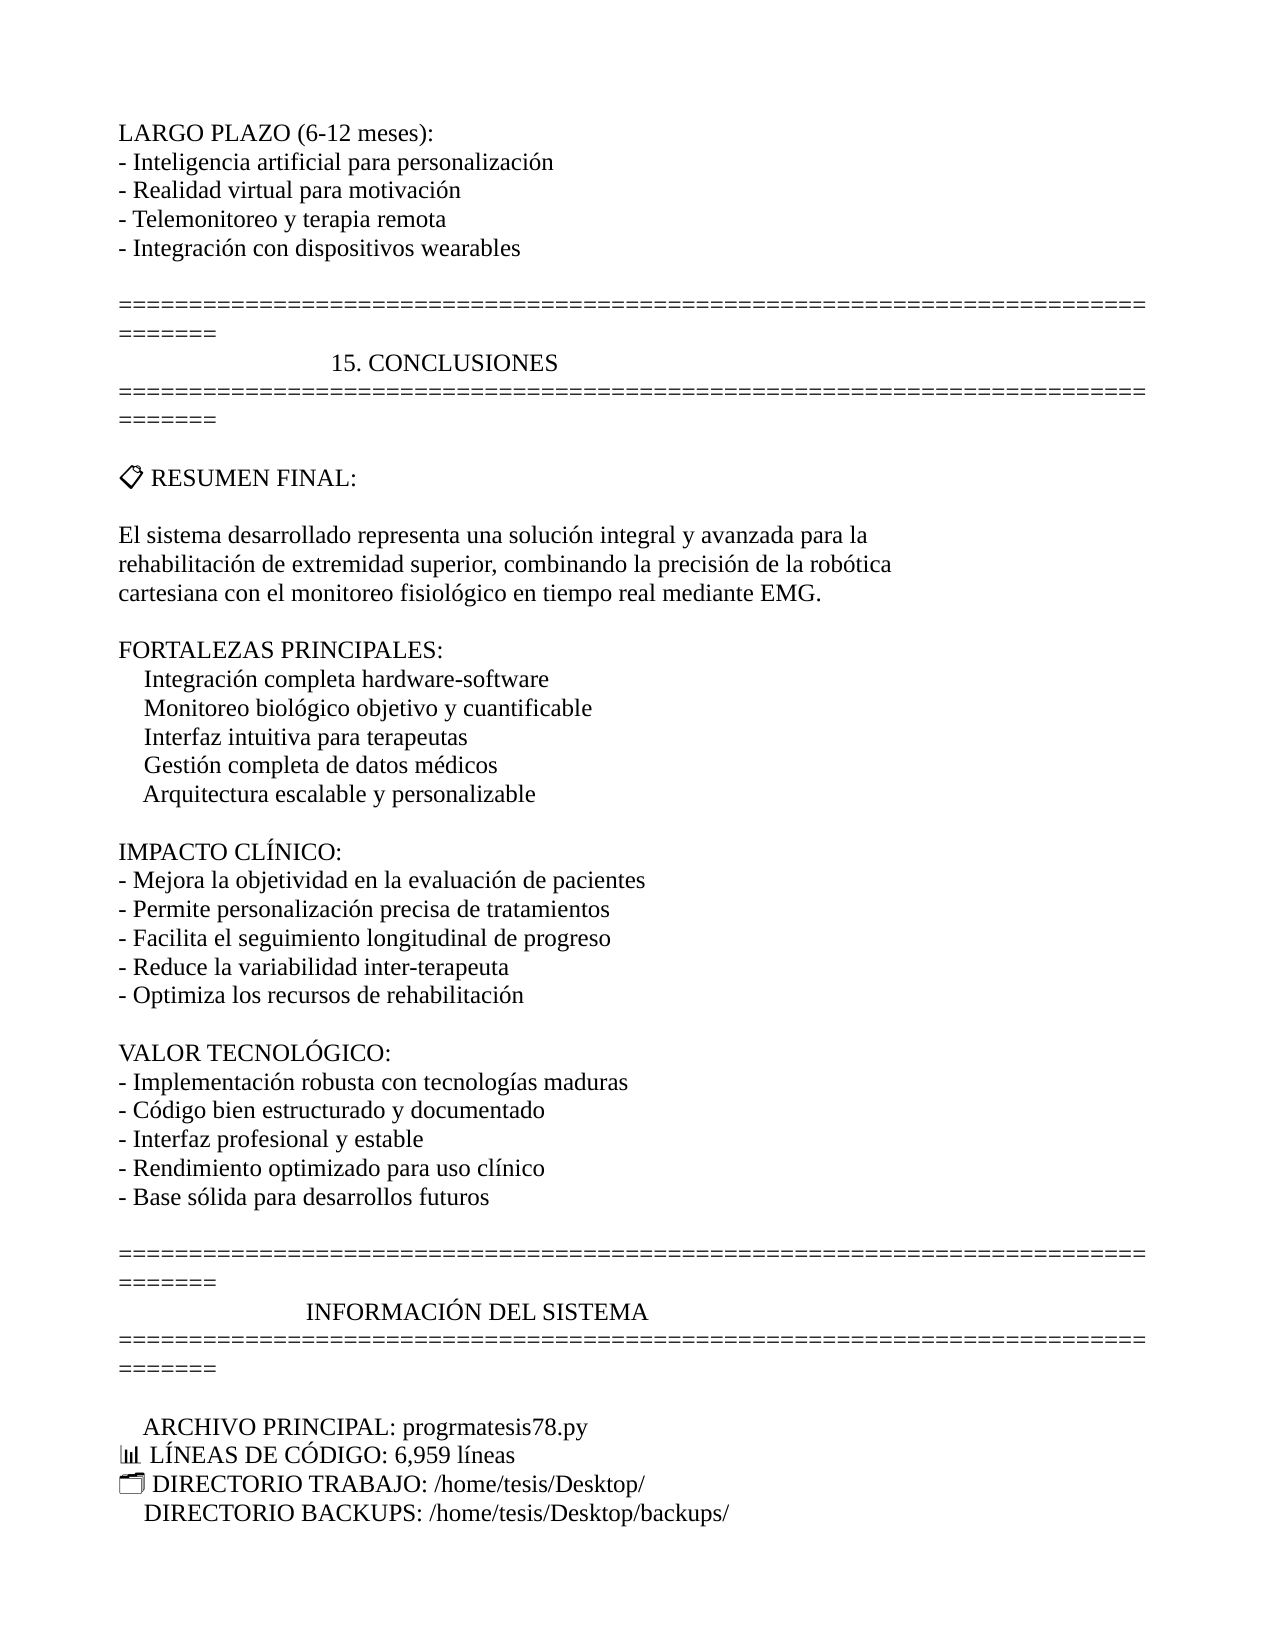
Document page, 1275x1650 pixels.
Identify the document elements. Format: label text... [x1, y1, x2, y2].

text ================================================================================ [118, 1326, 1157, 1383]
text IMPACTO CLÍNICO: [118, 837, 1157, 866]
text 💾 DIRECTORIO BACKUPS: /home/tesis/Desktop/backups/ [118, 1498, 1157, 1527]
text - Código bien estructurado y documentado [118, 1096, 1157, 1124]
text - Rendimiento optimizado para uso clínico [118, 1153, 1157, 1182]
text 🗂️ DIRECTORIO TRABAJO: /home/tesis/Desktop/ [118, 1469, 1157, 1498]
text - Optimiza los recursos de rehabilitación [118, 981, 1157, 1009]
text - Telemonitoreo y terapia remota [118, 204, 1157, 233]
text ================================================================================ [118, 377, 1157, 434]
text cartesiana con el monitoreo fisiológico en tiempo real mediante EMG. [118, 578, 1157, 607]
text ✅ Integración completa hardware-software [118, 664, 1157, 693]
text ✅ Arquitectura escalable y personalizable [118, 779, 1157, 808]
text - Implementación robusta con tecnologías maduras [118, 1067, 1157, 1096]
text ✅ Monitoreo biológico objetivo y cuantificable [118, 693, 1157, 722]
text - Permite personalización precisa de tratamientos [118, 894, 1157, 923]
text - Realidad virtual para motivación [118, 176, 1157, 204]
text - Interfaz profesional y estable [118, 1124, 1157, 1153]
text VALOR TECNOLÓGICO: [118, 1038, 1157, 1067]
text FORTALEZAS PRINCIPALES: [118, 636, 1157, 664]
text INFORMACIÓN DEL SISTEMA [118, 1297, 1157, 1326]
text - Facilita el seguimiento longitudinal de progreso [118, 923, 1157, 952]
text - Reduce la variabilidad inter-terapeuta [118, 952, 1157, 981]
text ✅ Gestión completa de datos médicos [118, 751, 1157, 779]
text - Integración con dispositivos wearables [118, 233, 1157, 262]
text El sistema desarrollado representa una solución integral y avanzada para la [118, 521, 1157, 549]
text 15. CONCLUSIONES [118, 348, 1157, 377]
text 📊 LÍNEAS DE CÓDIGO: 6,959 líneas [118, 1441, 1157, 1469]
text 📄 ARCHIVO PRINCIPAL: progrmatesis78.py [118, 1412, 1157, 1441]
text - Base sólida para desarrollos futuros [118, 1182, 1157, 1211]
text rehabilitación de extremidad superior, combinando la precisión de la robótica [118, 549, 1157, 578]
text ✅ Interfaz intuitiva para terapeutas [118, 722, 1157, 751]
text - Inteligencia artificial para personalización [118, 147, 1157, 176]
text ================================================================================ [118, 1239, 1157, 1297]
text 📋 RESUMEN FINAL: [118, 463, 1157, 492]
text ================================================================================ [118, 291, 1157, 348]
text LARGO PLAZO (6-12 meses): [118, 118, 1157, 147]
text - Mejora la objetividad en la evaluación de pacientes [118, 866, 1157, 894]
